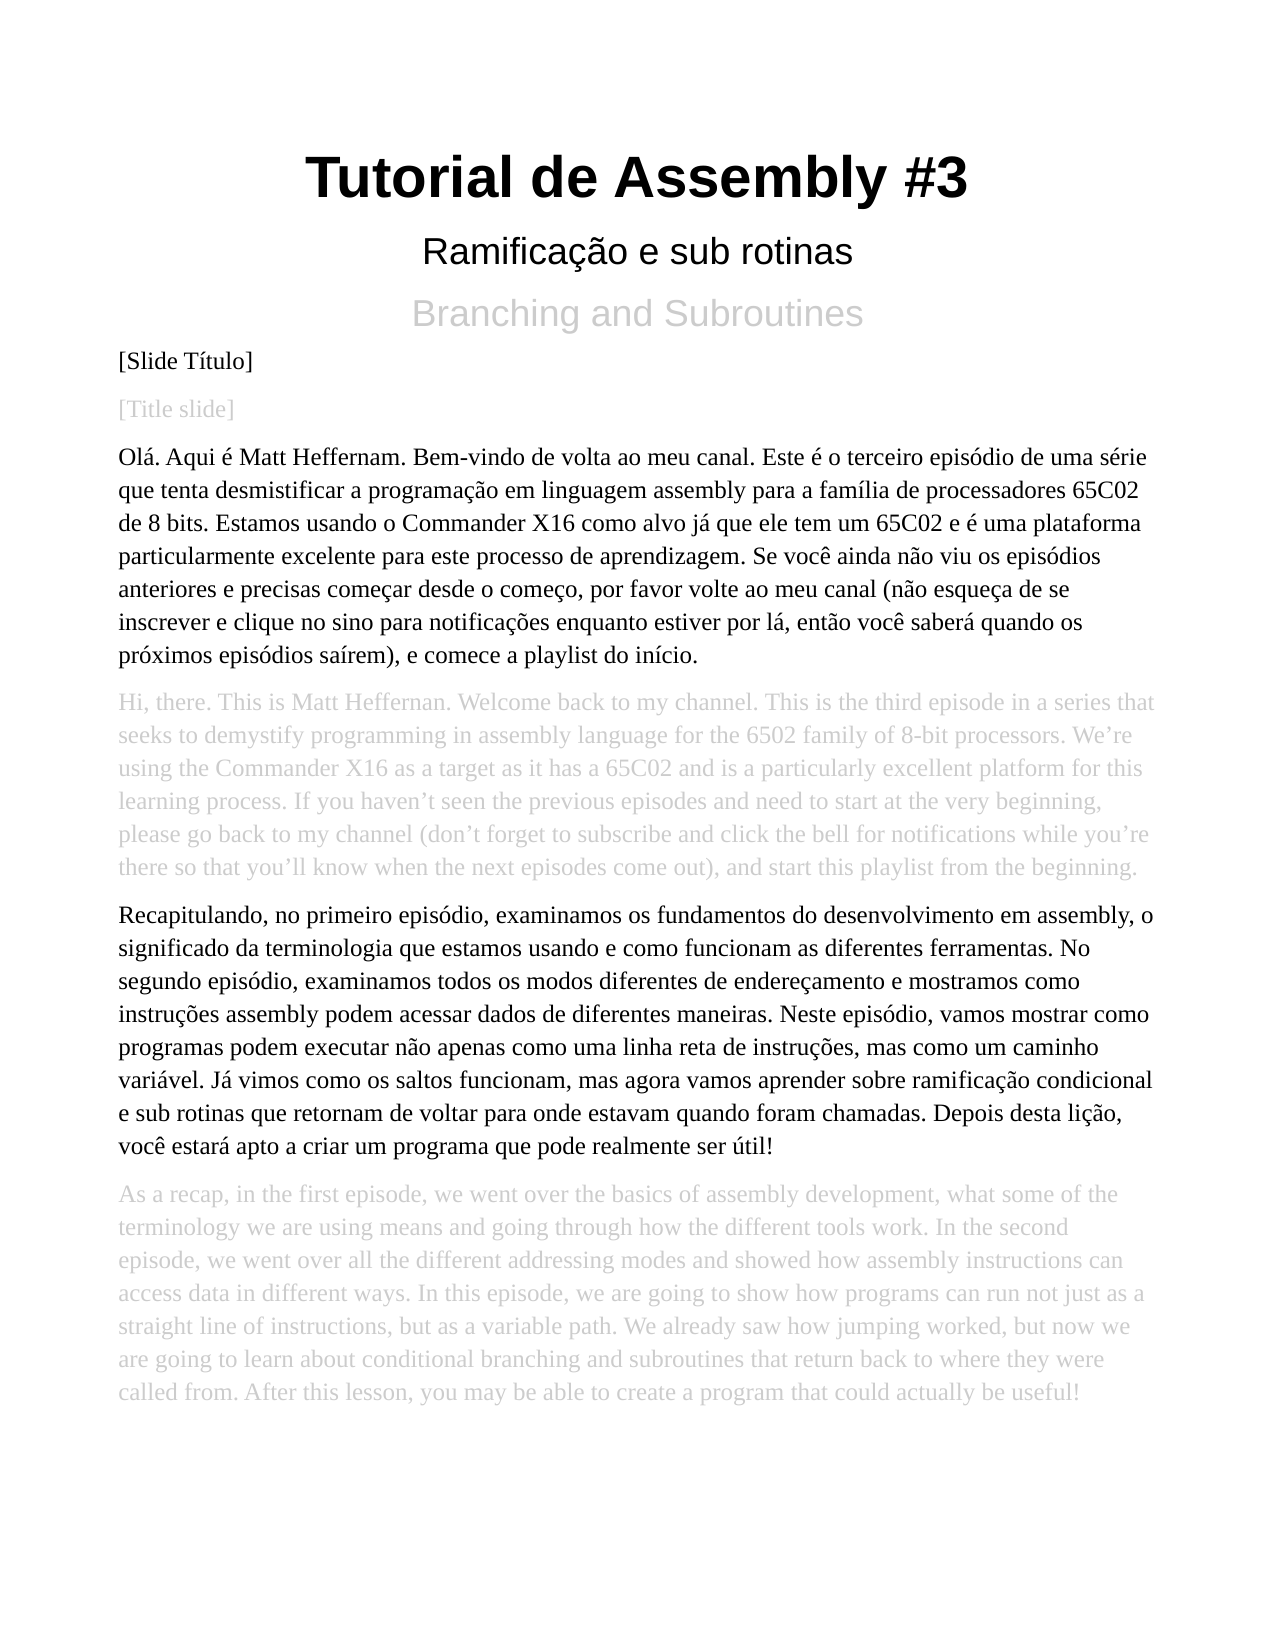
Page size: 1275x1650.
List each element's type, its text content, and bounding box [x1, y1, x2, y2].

text [Slide Título] [118, 346, 1157, 375]
text [Title slide] [118, 394, 1157, 423]
text Olá. Aqui é Matt Heffernam. Bem-vindo de volta ao meu canal. Este é o terceiro episódio de uma série que tenta desmistificar a programação em linguagem assembly para a família de processadores 65C02 de 8 bits. Estamos usando o Commander X16 como alvo já que ele tem um 65C02 e é uma plataforma particularmente excelente para este processo de aprendizagem. Se você ainda não viu os episódios anteriores e precisas começar desde o começo, por favor volte ao meu canal (não esqueça de se inscrever e clique no sino para notificações enquanto estiver por lá, então você saberá quando os próximos episódios saírem), e comece a playlist do início. [118, 442, 1157, 668]
text Recapitulando, no primeiro episódio, examinamos os fundamentos do desenvolvimento em assembly, o significado da terminologia que estamos usando e como funcionam as diferentes ferramentas. No segundo episódio, examinamos todos os modos diferentes de endereçamento e mostramos como instruções assembly podem acessar dados de diferentes maneiras. Neste episódio, vamos mostrar como programas podem executar não apenas como uma linha reta de instruções, mas como um caminho variável. Já vimos como os saltos funcionam, mas agora vamos aprender sobre ramificação condicional e sub rotinas que retornam de voltar para onde estavam quando foram chamadas. Depois desta lição, você estará apto a criar um programa que pode realmente ser útil! [118, 900, 1157, 1160]
subtitle Branching and Subroutines [118, 291, 1157, 334]
text As a recap, in the first episode, we went over the basics of assembly development, what some of the terminology we are using means and going through how the different tools work. In the second episode, we went over all the different addressing modes and showed how assembly instructions can access data in different ways. In this episode, we are going to show how programs can run not just as a straight line of instructions, but as a variable path. We already saw how jumping worked, but now we are going to learn about conditional branching and subroutines that return back to where they were called from. After this lesson, you may be able to create a program that could actually be useful! [118, 1179, 1157, 1406]
title Tutorial de Assembly #3 [118, 143, 1157, 210]
text Hi, there. This is Matt Heffernan. Welcome back to my channel. This is the third episode in a series that seeks to demystify programming in assembly language for the 6502 family of 8-bit processors. We’re using the Commander X16 as a target as it has a 65C02 and is a particularly excellent platform for this learning process. If you haven’t seen the previous episodes and need to start at the very beginning, please go back to my channel (don’t forget to subscribe and click the bell for notifications while you’re there so that you’ll know when the next episodes come out), and start this playlist from the beginning. [118, 687, 1157, 881]
subtitle Ramificação e sub rotinas [118, 229, 1157, 272]
